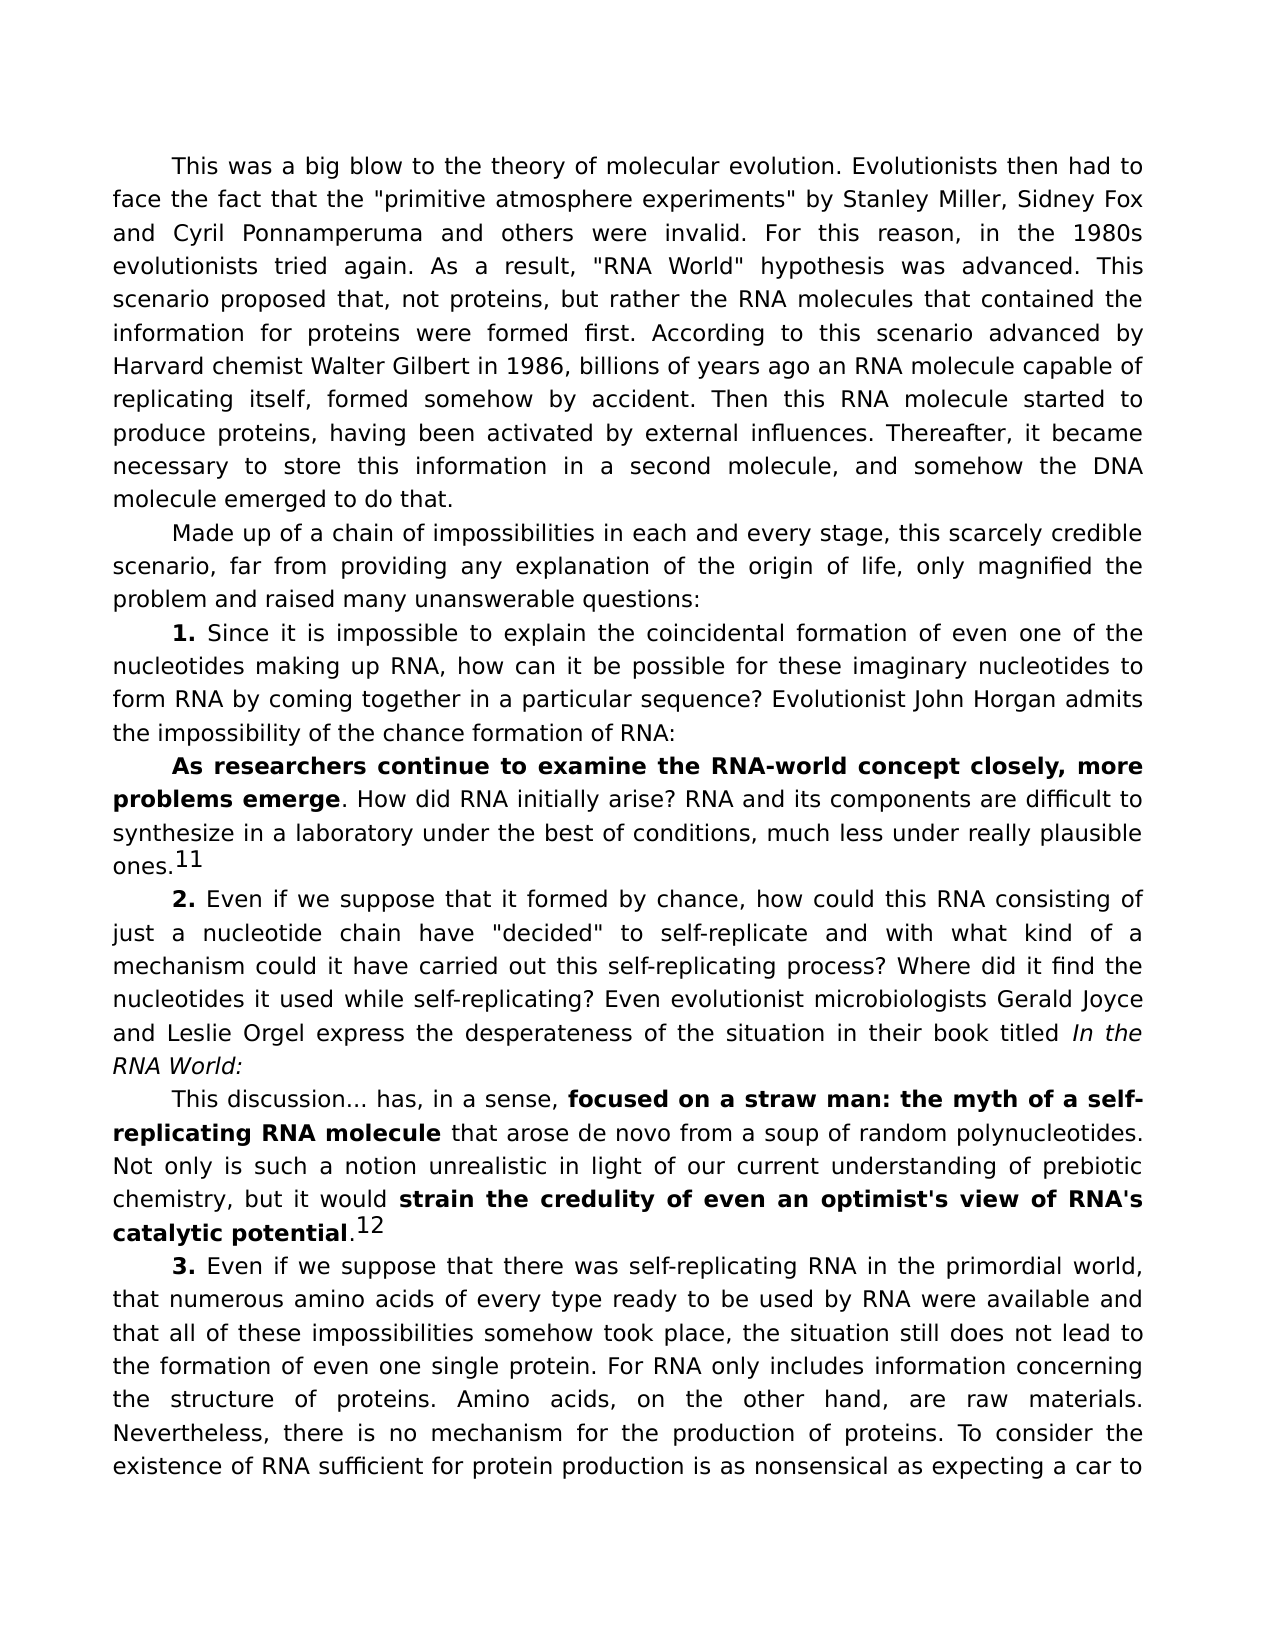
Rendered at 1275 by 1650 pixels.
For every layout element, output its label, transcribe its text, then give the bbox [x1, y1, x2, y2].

text This was a big blow to the theory of molecular evolution. Evolutionists then had to face the fact that the "primitive atmosphere experiments" by Stanley Miller, Sidney Fox and Cyril Ponnamperuma and others were invalid. For this reason, in the 1980s evolutionists tried again. As a result, "RNA World" hypothesis was advanced. This scenario proposed that, not proteins, but rather the RNA molecules that contained the information for proteins were formed first. According to this scenario advanced by Harvard chemist Walter Gilbert in 1986, billions of years ago an RNA molecule capable of replicating itself, formed somehow by accident. Then this RNA molecule started to produce proteins, having been activated by external influences. Thereafter, it became necessary to store this information in a second molecule, and somehow the DNA molecule emerged to do that. [112, 148, 1145, 514]
text 1. Since it is impossible to explain the coincidental formation of even one of the nucleotides making up RNA, how can it be possible for these imaginary nucleotides to form RNA by coming together in a particular sequence? Evolutionist John Horgan admits the impossibility of the chance formation of RNA: [112, 614, 1145, 748]
text 2. Even if we suppose that it formed by chance, how could this RNA consisting of just a nucleotide chain have "decided" to self-replicate and with what kind of a mechanism could it have carried out this self-replicating process? Where did it find the nucleotides it used while self-replicating? Even evolutionist microbiologists Gerald Joyce and Leslie Orgel express the desperateness of the situation in their book titled In the RNA World: [112, 881, 1145, 1081]
text Made up of a chain of impossibilities in each and every stage, this scarcely credible scenario, far from providing any explanation of the origin of life, only magnified the problem and raised many unanswerable questions: [112, 514, 1145, 614]
text This discussion... has, in a sense, focused on a straw man: the myth of a self-replicating RNA molecule that arose de novo from a soup of random polynucleotides. Not only is such a notion unrealistic in light of our current understanding of prebiotic chemistry, but it would strain the credulity of even an optimist's view of RNA's catalytic potential.12 [112, 1081, 1145, 1248]
text 3. Even if we suppose that there was self-replicating RNA in the primordial world, that numerous amino acids of every type ready to be used by RNA were available and that all of these impossibilities somehow took place, the situation still does not lead to the formation of even one single protein. For RNA only includes information concerning the structure of proteins. Amino acids, on the other hand, are raw materials. Nevertheless, there is no mechanism for the production of proteins. To consider the existence of RNA sufficient for protein production is as nonsensical as expecting a car to [112, 1248, 1145, 1481]
text As researchers continue to examine the RNA-world concept closely, more problems emerge. How did RNA initially arise? RNA and its components are difficult to synthesize in a laboratory under the best of conditions, much less under really plausible ones.11 [112, 748, 1145, 881]
